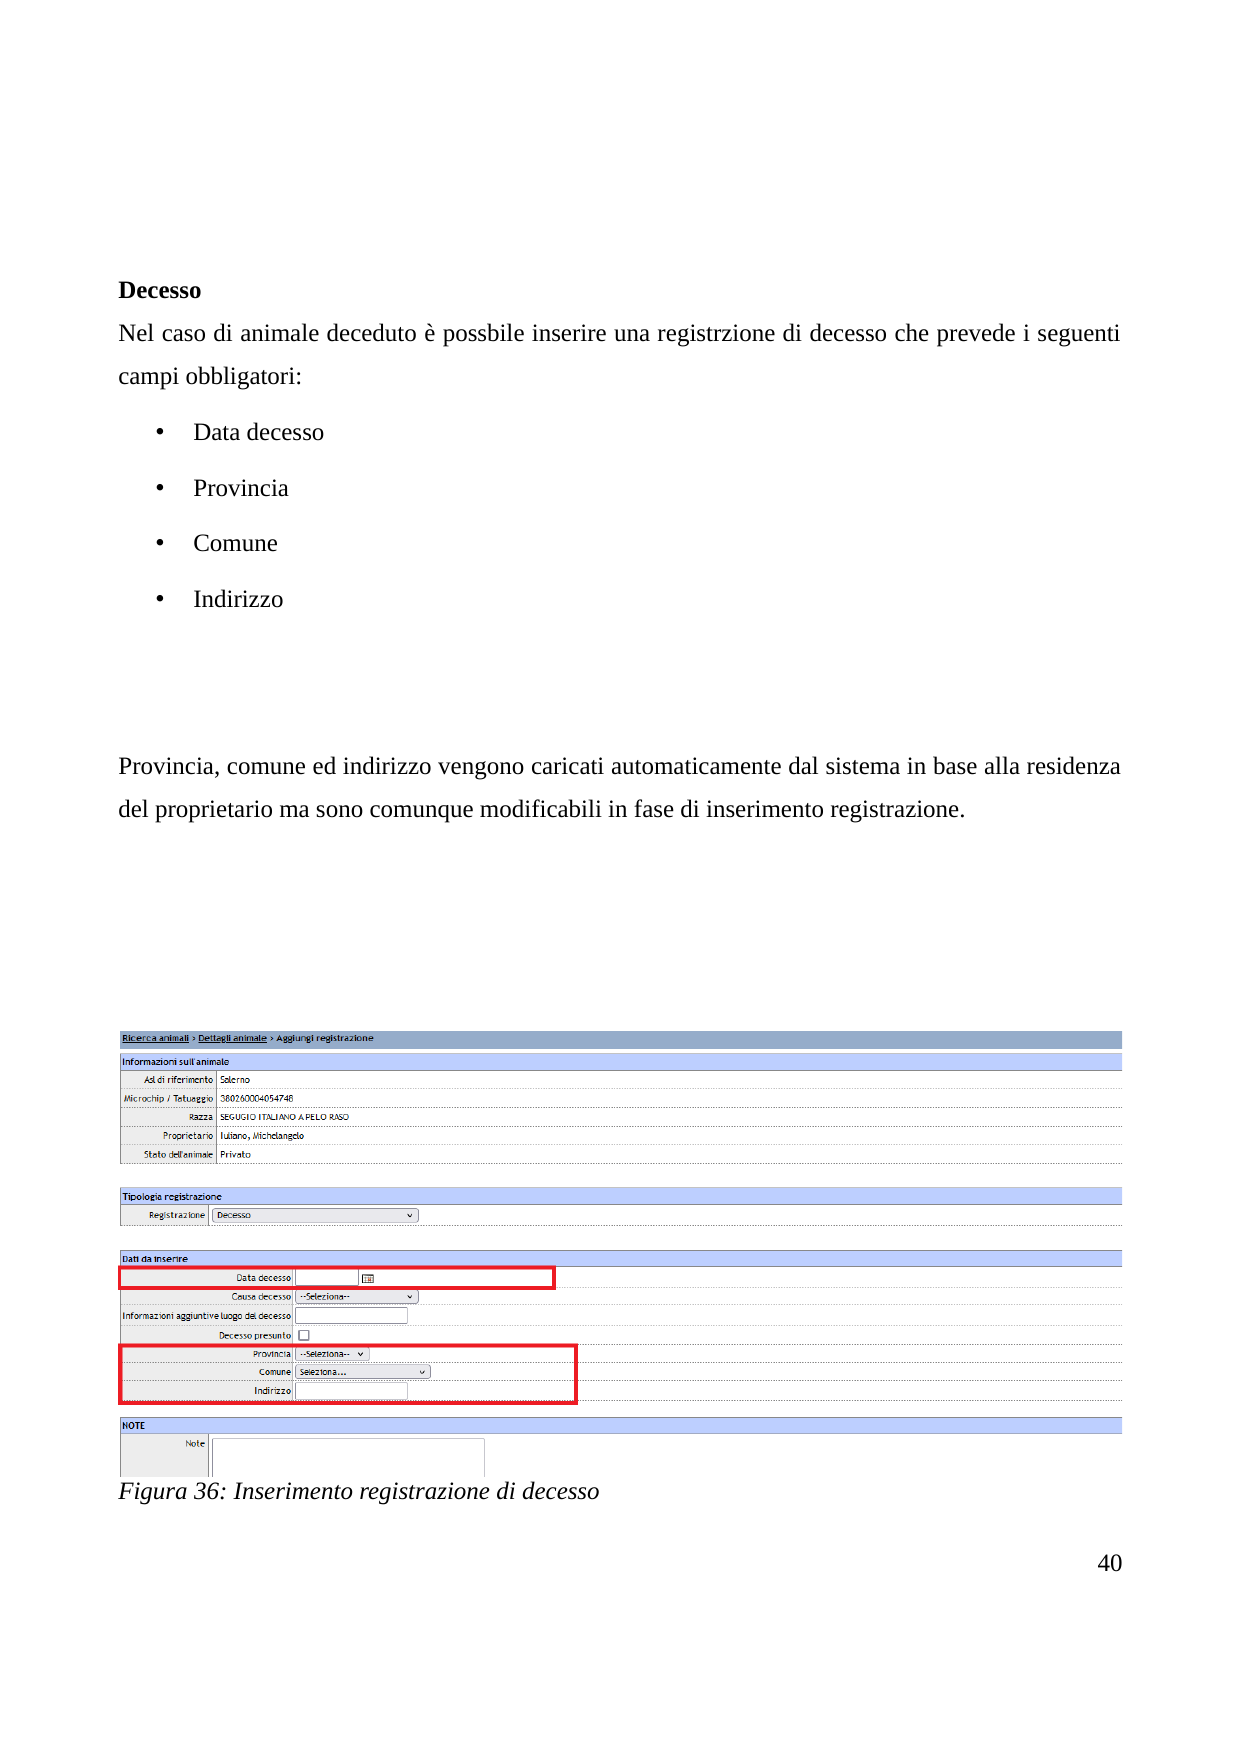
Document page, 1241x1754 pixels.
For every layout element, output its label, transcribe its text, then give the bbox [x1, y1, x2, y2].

text Figura 36: Inserimento registrazione di decesso [118, 1477, 1122, 1505]
list Indirizzo [156, 584, 1122, 613]
list Provincia [156, 473, 1122, 501]
list Comune [156, 528, 1122, 557]
text Decesso Nel caso di animale deceduto è possbile inserire una registrzione di decesso che prevede i seguenti campi obbligatori: [118, 232, 1122, 390]
text Provincia, comune ed indirizzo vengono caricati automaticamente dal sistema in base alla residenza del proprietario ma sono comunque modificabili in fase di inserimento registrazione. [118, 751, 1122, 823]
picture [118, 1028, 1123, 1477]
list Data decesso [156, 417, 1122, 446]
